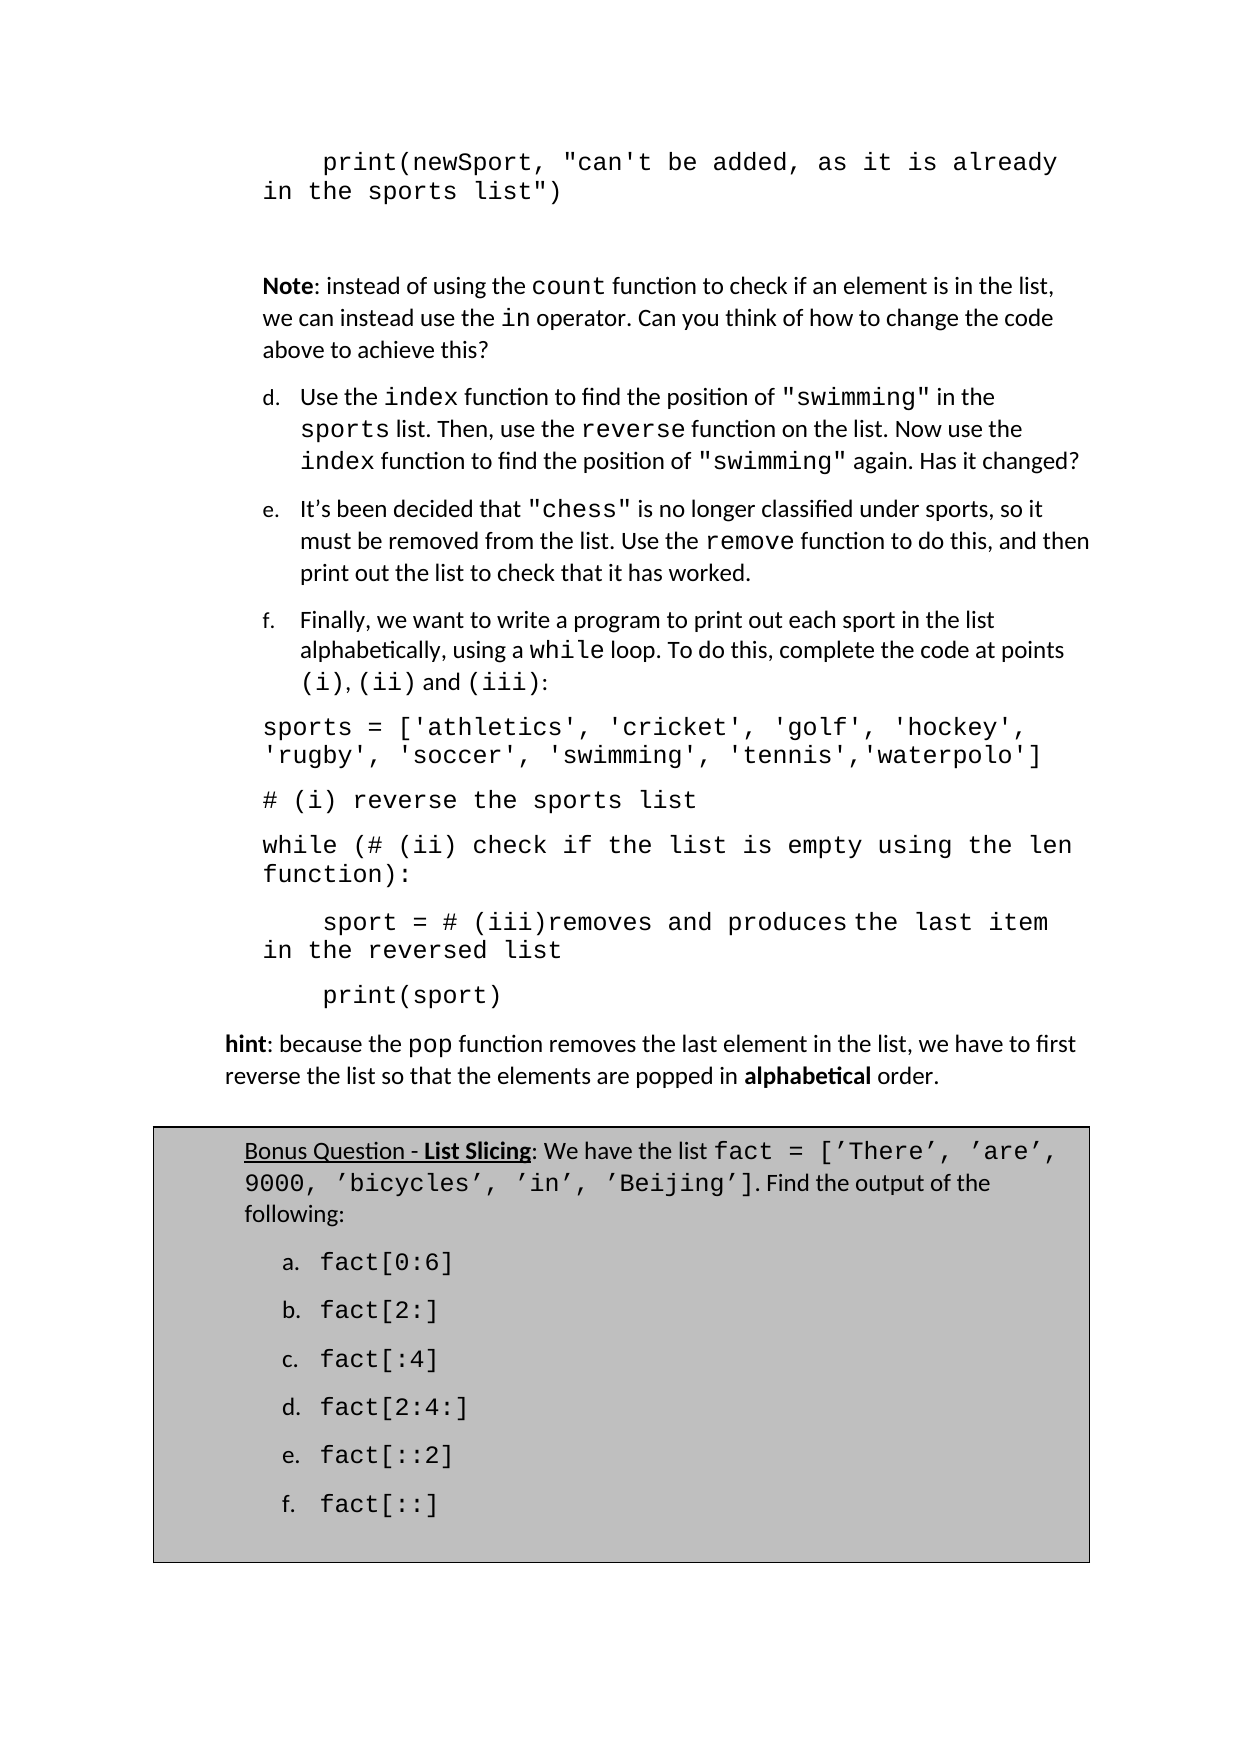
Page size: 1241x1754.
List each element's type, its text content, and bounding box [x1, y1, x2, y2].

list It’s been decided that "chess" is no longer classified under sports, so it must be removed from the list. Use the remove function to do this, and then print out the list to check that it has worked. [262, 493, 1090, 587]
list Note: instead of using the count function to check if an element is in the list, we can instead use the in operator. Can you think of how to change the code above to achieve this? [262, 271, 1090, 364]
list fact[2:4:] [282, 1391, 1074, 1423]
text while (# (ii) check if the list is empty using the len function): [262, 833, 1090, 890]
list fact[2:] [282, 1294, 1074, 1326]
text sport = # (iii)removes and produces the last item in the reversed list [262, 906, 1090, 966]
list hint: because the pop function removes the last element in the list, we have to first reverse the list so that the elements are popped in alphabetical order. [225, 1028, 1090, 1090]
text # (i) reverse the sports list [262, 788, 1090, 816]
list fact[::2] [282, 1439, 1074, 1471]
text sports = ['athletics', 'cricket', 'golf', 'hockey', 'rugby', 'soccer', 'swimming', 'tennis','waterpolo'] [262, 715, 1090, 771]
list Bonus Question - List Slicing: We have the list fact = [’There’, ’are’, 9000, ’bicycles’, ’in’, ’Beijing’]. Find the output of the following: [244, 1135, 1074, 1229]
list Use the index function to find the position of "swimming" in the sports list. Then, use the reverse function on the list. Now use the index function to find the position of "swimming" again. Has it changed? [262, 381, 1090, 477]
list fact[:4] [282, 1343, 1074, 1374]
text print(sport) [262, 983, 1090, 1011]
list fact[::] [282, 1488, 1074, 1520]
list fact[0:6] [282, 1246, 1074, 1278]
text print(newSport, "can't be added, as it is already in the sports list") [262, 150, 1090, 207]
list Finally, we want to write a program to print out each sport in the list alphabetically, using a while loop. To do this, complete the code at points (i), (ii) and (iii): [262, 604, 1090, 698]
